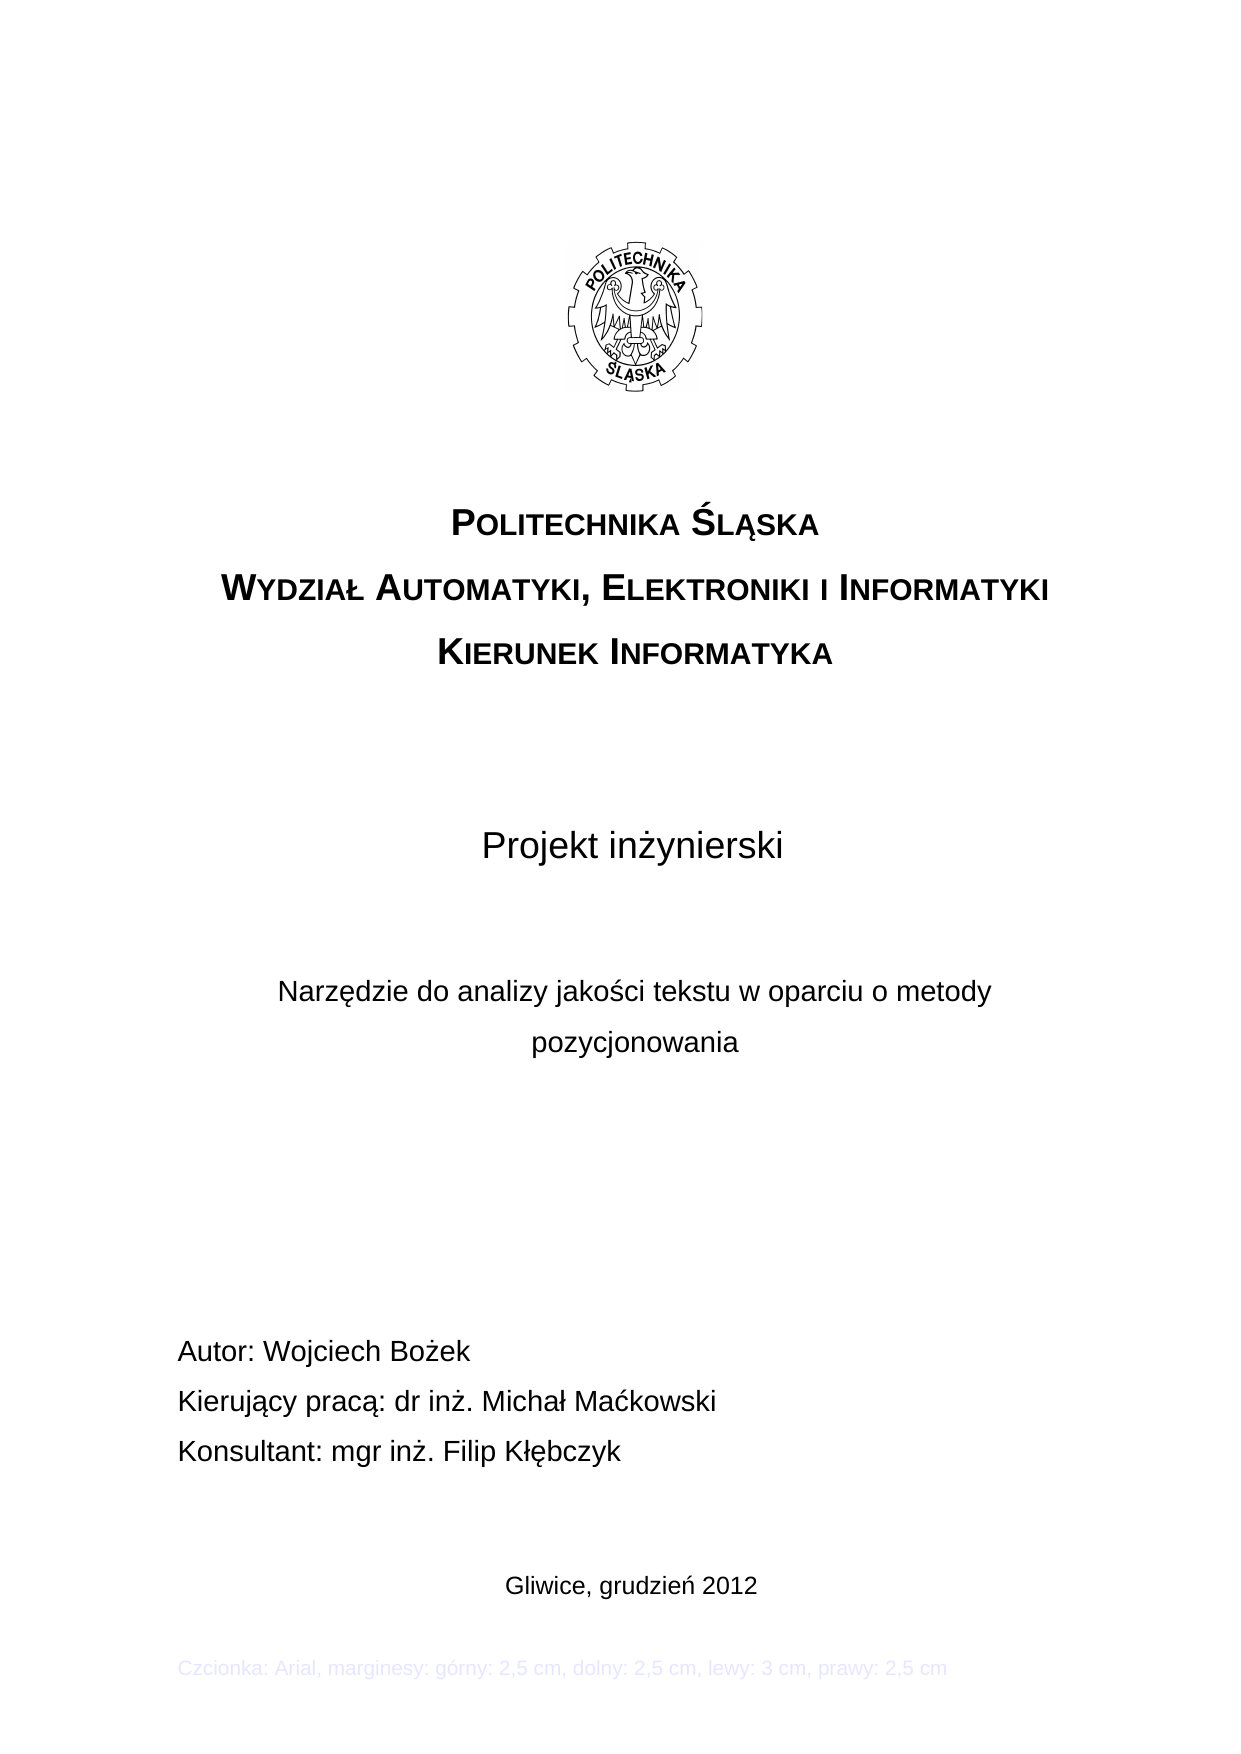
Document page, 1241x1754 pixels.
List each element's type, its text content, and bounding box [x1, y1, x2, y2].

text Politechnika Śląska [177, 500, 1092, 543]
subtitle pozycjonowania [177, 1025, 1092, 1058]
text Autor: Wojciech Bożek [177, 1334, 1092, 1367]
subtitle Kierujący pracą: dr inż. Michał Maćkowski [177, 1384, 1092, 1418]
text Wydział Automatyki, Elektroniki i Informatyki [177, 565, 1092, 608]
picture [567, 241, 703, 392]
text Konsultant: mgr inż. Filip Kłębczyk [177, 1434, 1092, 1468]
subtitle Projekt inżynierski [177, 823, 1092, 867]
text Kierunek Informatyka [177, 629, 1092, 672]
text Gliwice, grudzień 2012 [177, 1571, 1092, 1600]
subtitle Narzędzie do analizy jakości tekstu w oparciu o metody [177, 974, 1092, 1008]
